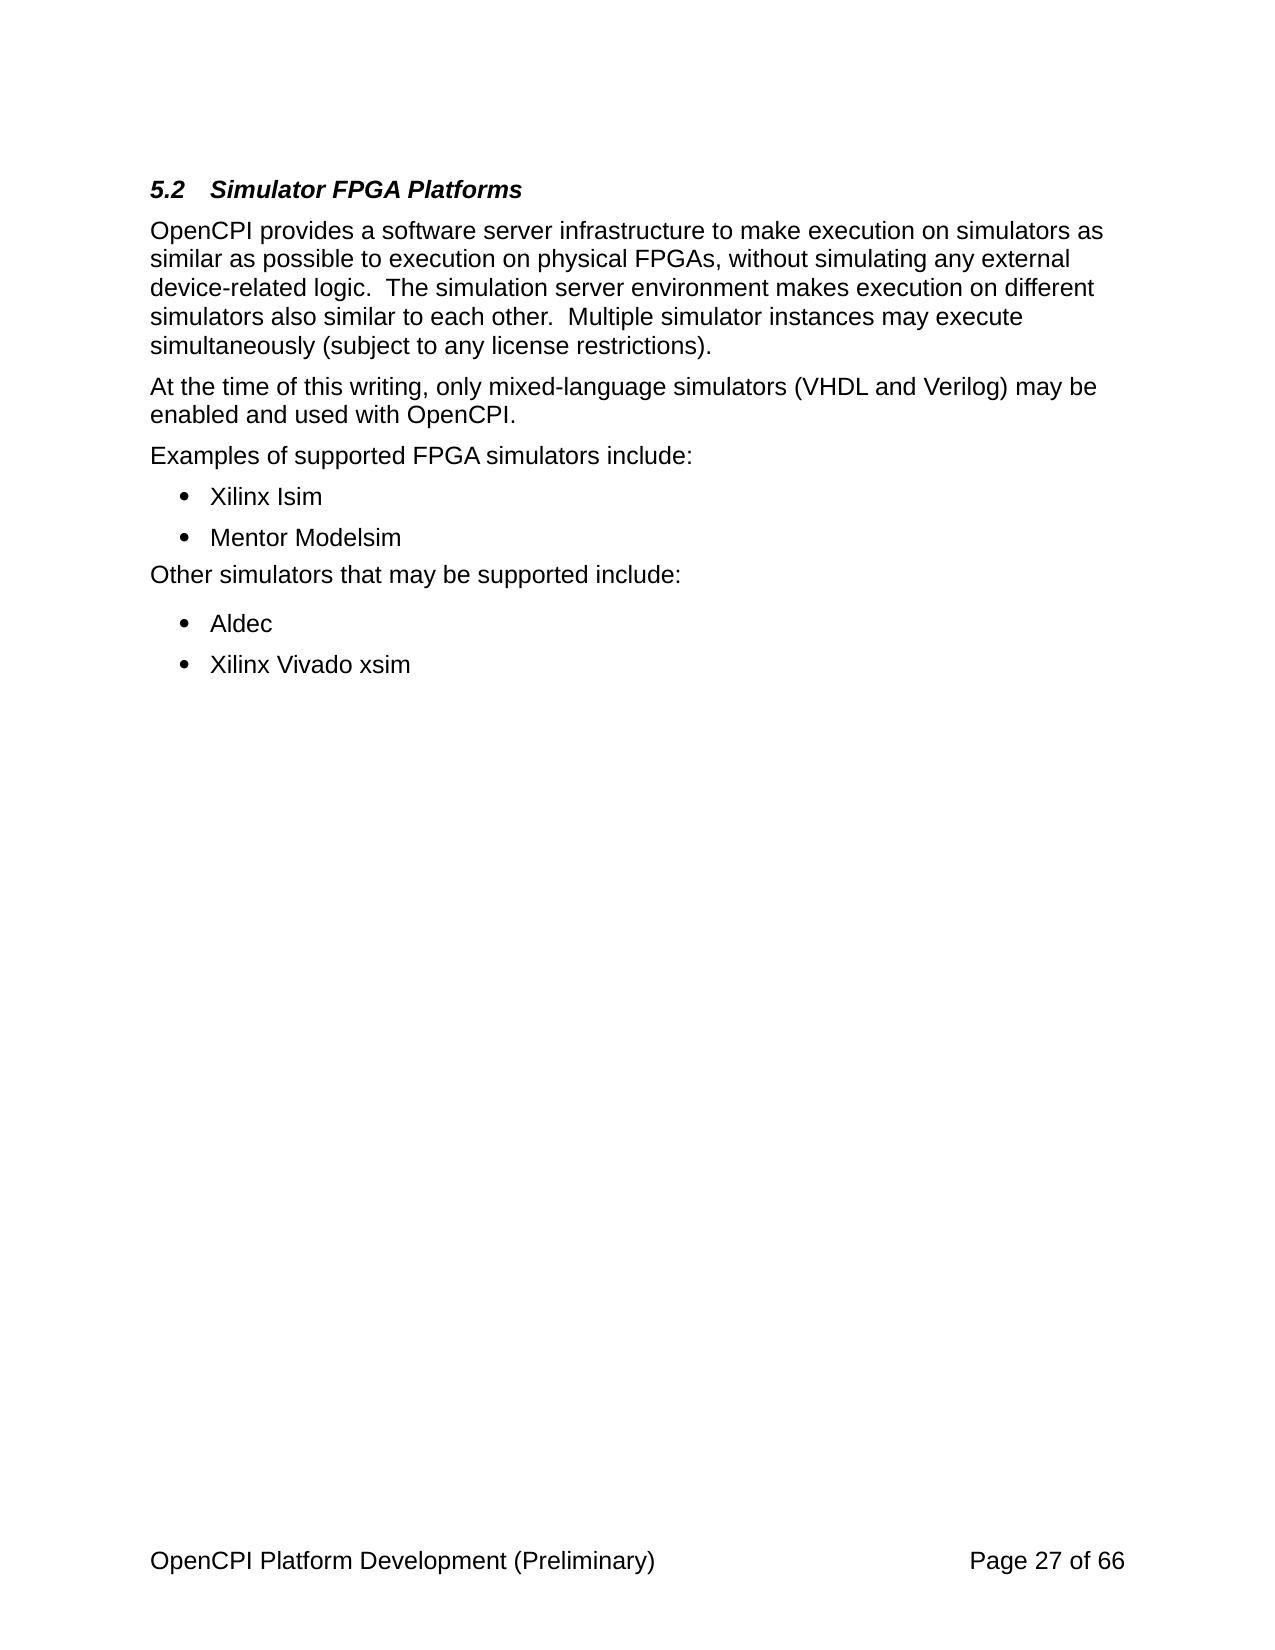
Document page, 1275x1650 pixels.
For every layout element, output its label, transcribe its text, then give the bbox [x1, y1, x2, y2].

text OpenCPI provides a software server infrastructure to make execution on simulators as similar as possible to execution on physical FPGAs, without simulating any external device-related logic. The simulation server environment makes execution on different simulators also similar to each other. Multiple simulator instances may execute simultaneously (subject to any license restrictions). [150, 216, 1125, 359]
text At the time of this writing, only mixed-language simulators (VHDL and Verilog) may be enabled and used with OpenCPI. [150, 371, 1125, 429]
list Mentor Modelsim [180, 522, 1125, 551]
subtitle Simulator FPGA Platforms [150, 175, 1125, 204]
text Examples of supported FPGA simulators include: [150, 441, 1125, 470]
list Xilinx Vivado xsim [180, 650, 1125, 679]
text Other simulators that may be supported include: [150, 560, 1125, 589]
list Xilinx Isim [180, 482, 1125, 511]
list Aldec [180, 609, 1125, 638]
